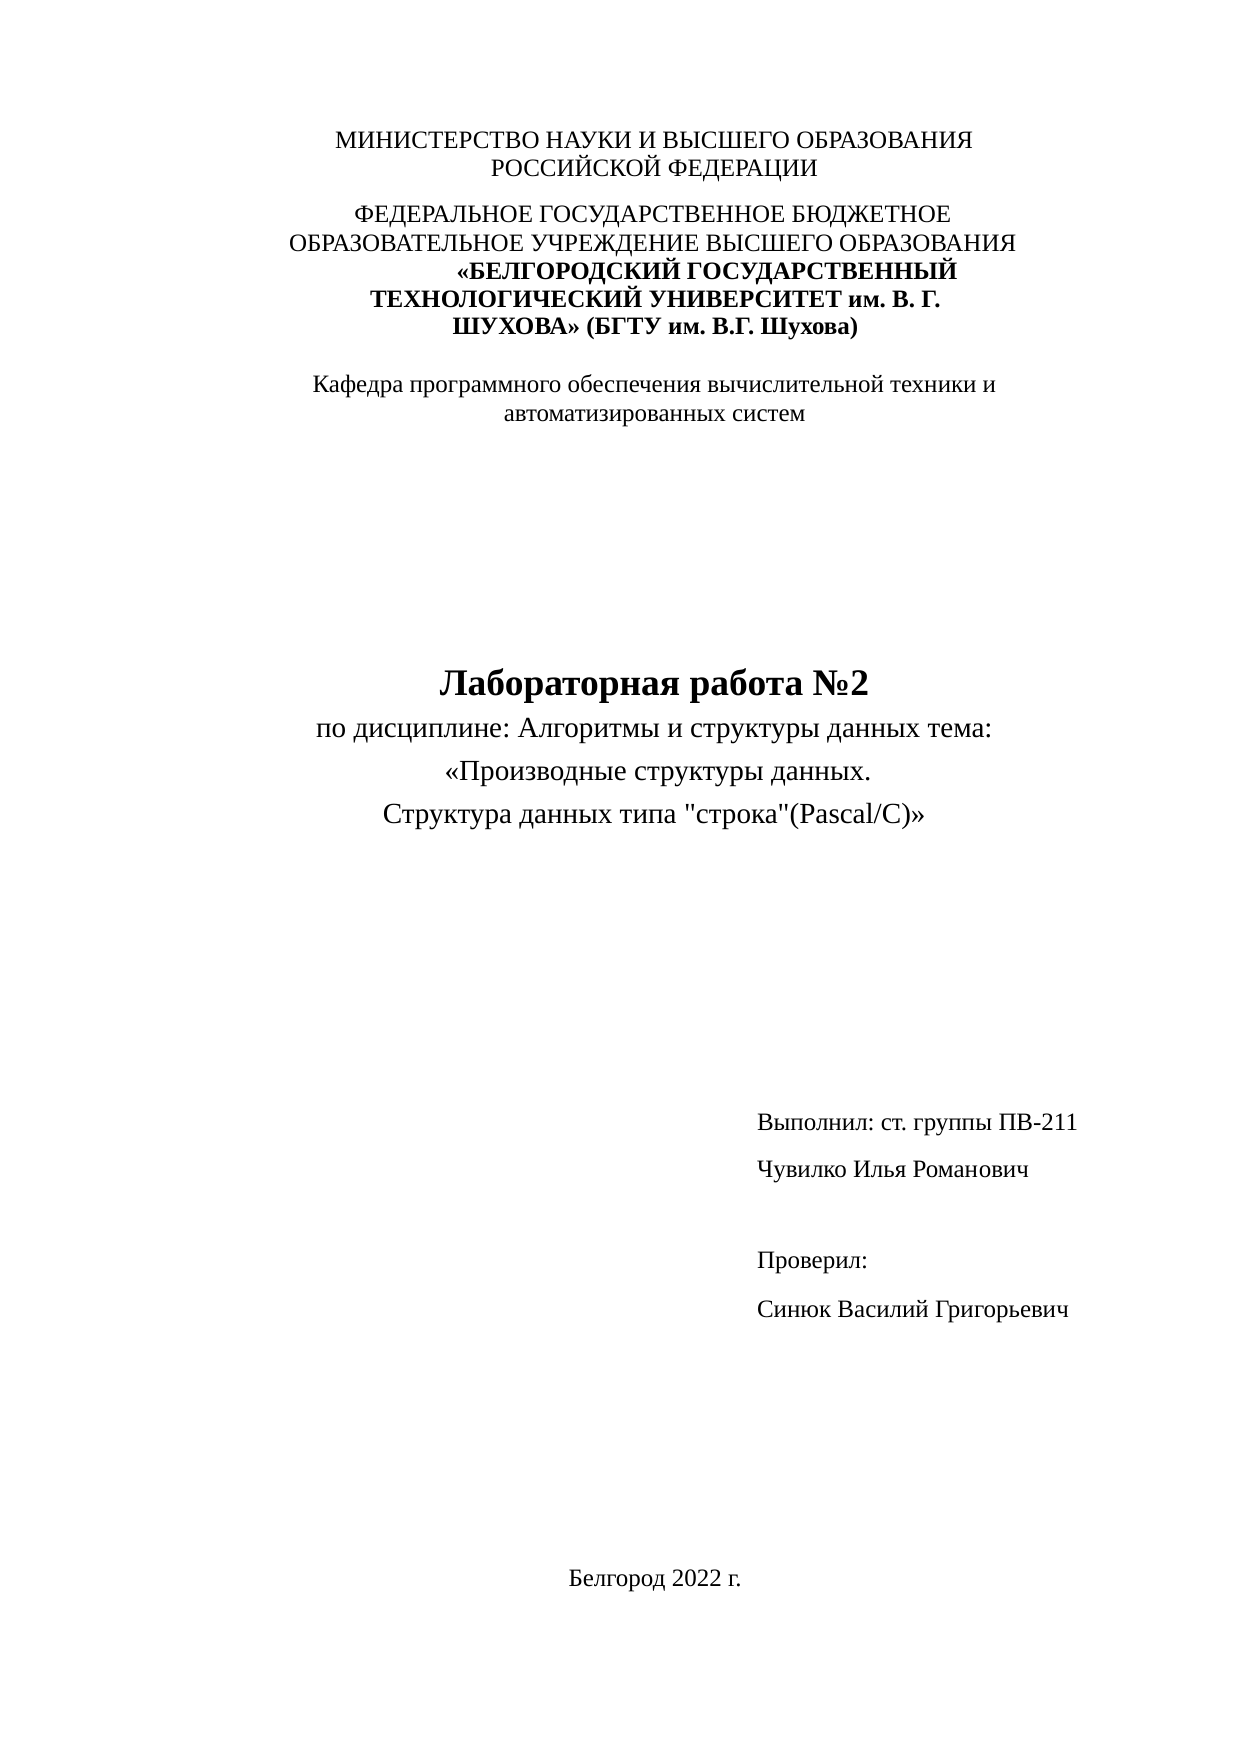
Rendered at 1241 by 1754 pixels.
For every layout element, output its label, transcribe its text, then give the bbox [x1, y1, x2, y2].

text Кафедра программного обеспечения вычислительной техники и автоматизированных систем [239, 370, 1070, 426]
text Структура данных типа "строка"(Pascal/C)» [293, 789, 1016, 832]
text ФЕДЕРАЛЬНОЕ ГОСУДАРСТВЕННОЕ БЮДЖЕТНОЕ ОБРАЗОВАТЕЛЬНОЕ УЧРЕЖДЕНИЕ ВЫСШЕГО ОБРАЗОВАНИЯ [235, 199, 1070, 257]
text Синюк Василий Григорьевич [757, 1290, 1122, 1324]
text Проверил: [757, 1242, 1122, 1276]
text Чувилко Илья Роман ович [757, 1154, 1122, 1183]
text МИНИСТЕРСТВО НАУКИ И ВЫСШЕГО ОБРАЗОВАНИЯ РОССИЙСКОЙ ФЕДЕРАЦИИ [293, 126, 1016, 182]
text Белгород 2022 г. [293, 1563, 1017, 1592]
text «БЕЛГОРОДСКИЙ ГОСУДАРСТВЕННЫЙ ТЕХНОЛОГИЧЕСКИЙ УНИВЕРСИТЕТ им. В. Г. ШУХОВА» (БГТУ им. В.Г. Шухова) [341, 258, 969, 340]
text Лабораторная работа №2 по дисциплине: Алгоритмы и структуры данных тема: «Производные структуры данных. [293, 661, 1016, 789]
text Выполнил: ст. группы ПВ-211 [757, 1107, 1122, 1136]
